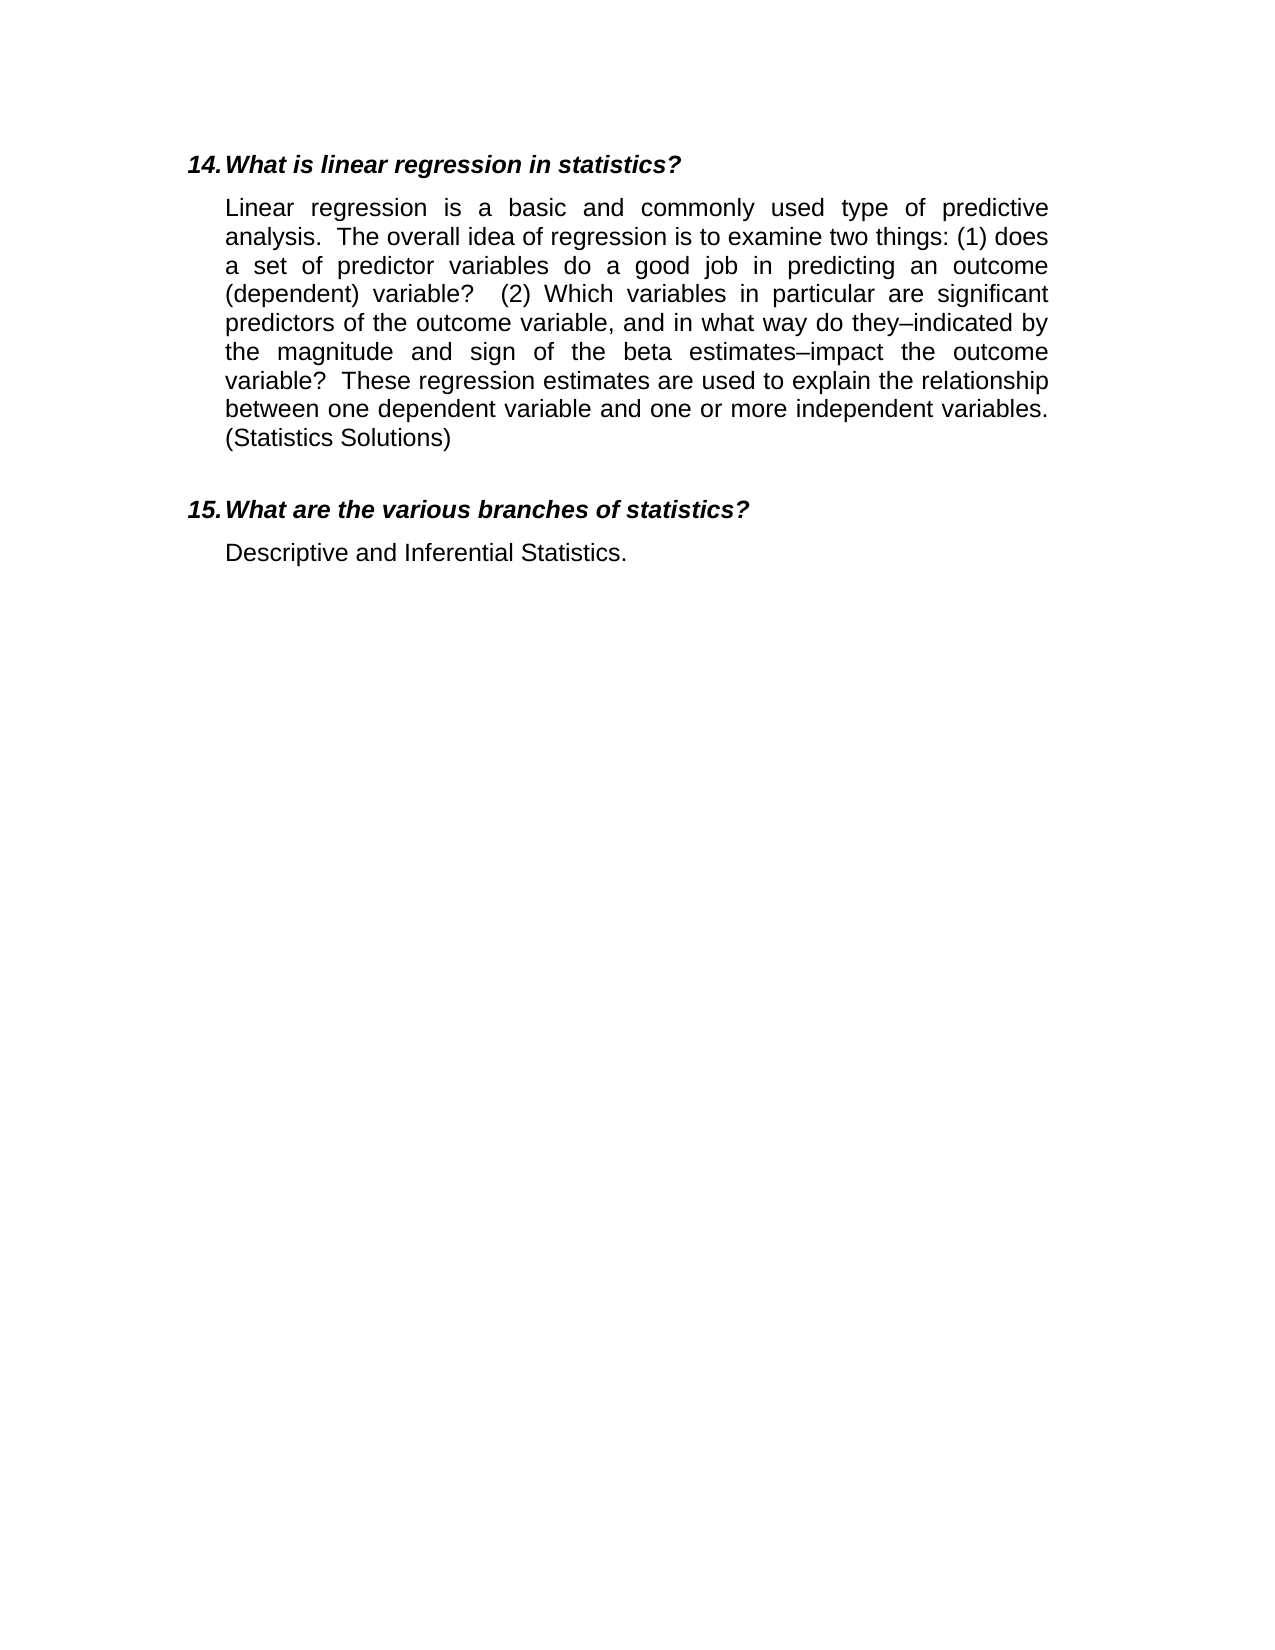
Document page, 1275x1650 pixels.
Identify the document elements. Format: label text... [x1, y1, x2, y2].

list Linear regression is a basic and commonly used type of predictive analysis. The overall idea of regression is to examine two things: (1) does a set of predictor variables do a good job in predicting an outcome (dependent) variable? (2) Which variables in particular are significant predictors of the outcome variable, and in what way do they–indicated by the magnitude and sign of the beta estimates–impact the outcome variable? These regression estimates are used to explain the relationship between one dependent variable and one or more independent variables.(Statistics Solutions) [187, 193, 1050, 452]
list Descriptive and Inferential Statistics. [187, 538, 1125, 567]
list What are the various branches of statistics? [187, 495, 1125, 524]
list What is linear regression in statistics? [187, 150, 1125, 179]
